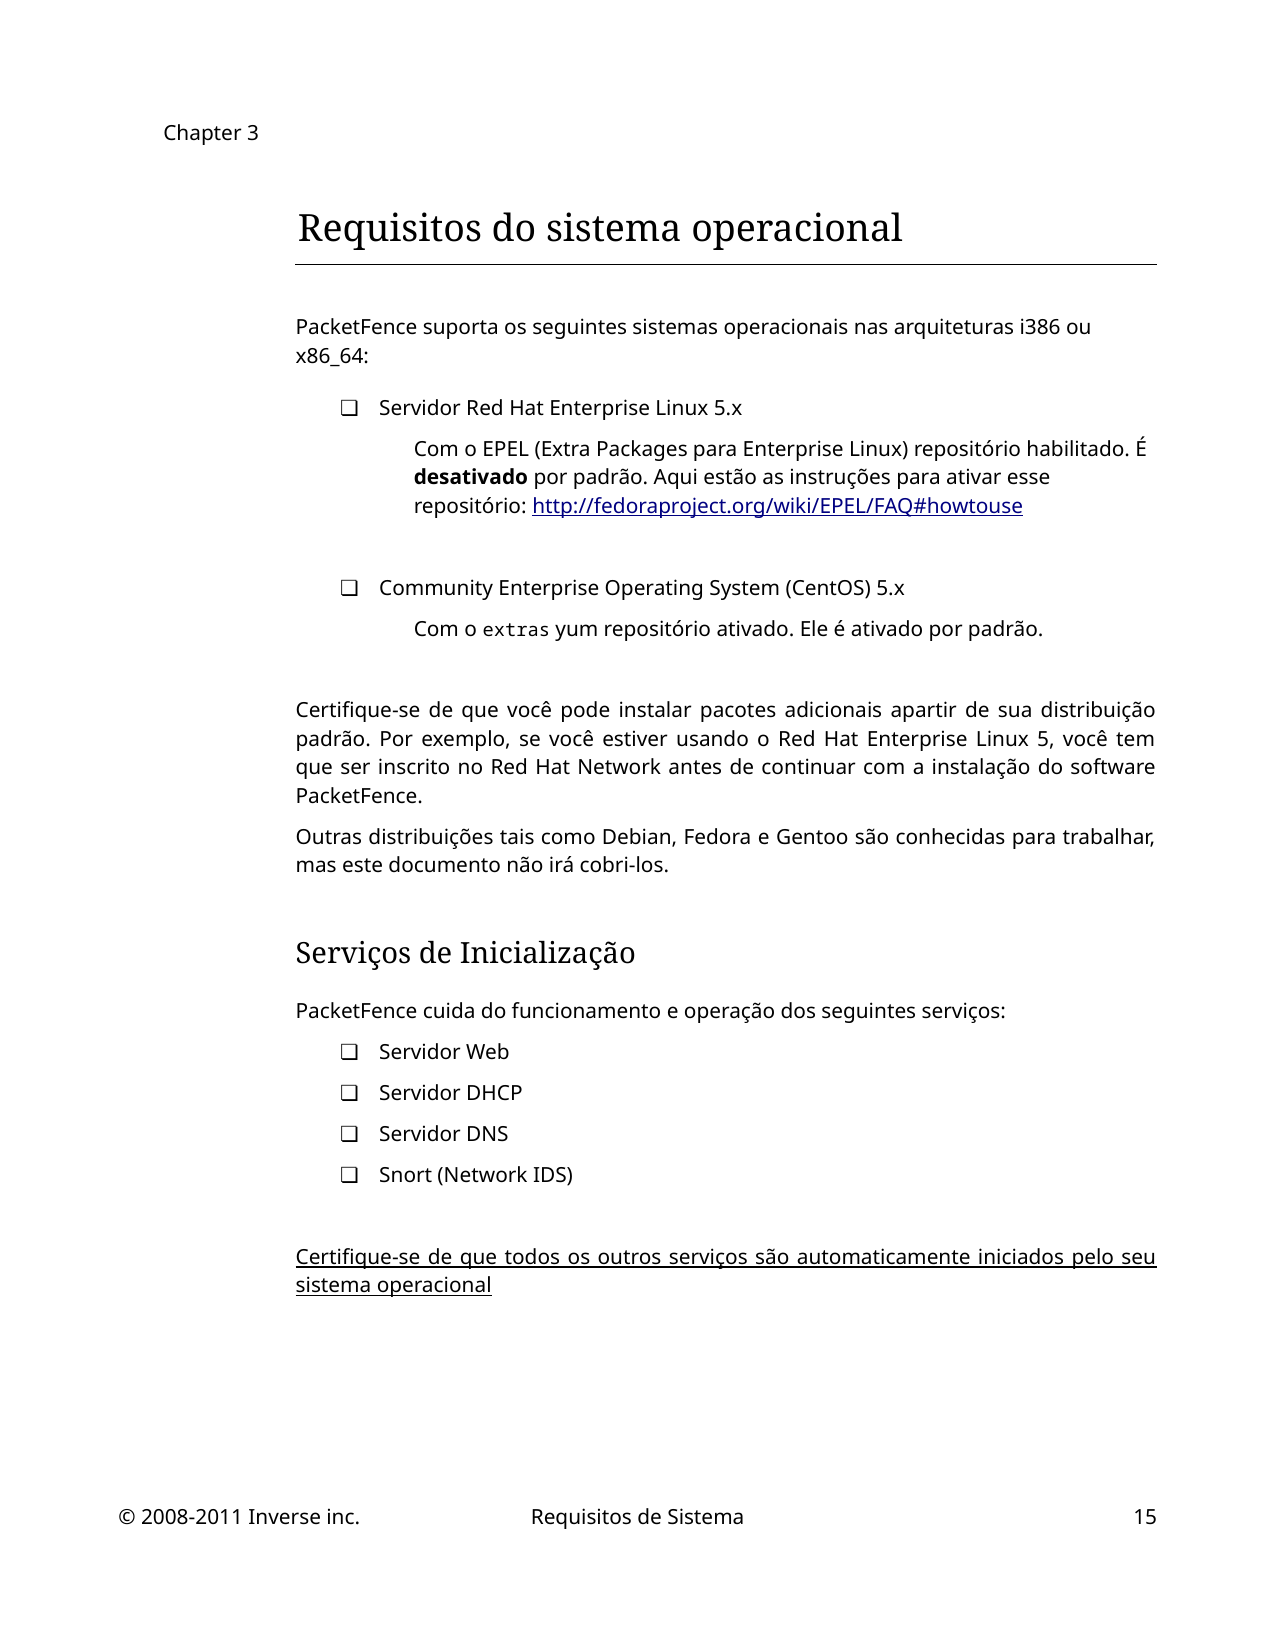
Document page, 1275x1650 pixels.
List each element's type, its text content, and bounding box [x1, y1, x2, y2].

list ❏ Snort (Network IDS) [340, 1160, 1157, 1189]
list Com o EPEL (Extra Packages para Enterprise Linux) repositório habilitado. É desativado por padrão. Aqui estão as instruções para ativar esse repositório: http://fedoraproject.org/wiki/EPEL/FAQ#howtouse [413, 434, 1157, 519]
text Outras distribuições tais como Debian, Fedora e Gentoo são conhecidas para trabalhar, mas este documento não irá cobri-los. [295, 822, 1157, 879]
list ❏ Servidor Web [340, 1037, 1157, 1066]
subtitle Requisitos do sistema operacional [295, 201, 1157, 264]
text Certifique-se de que todos os outros serviços são automaticamente iniciados pelo seu [295, 1242, 1157, 1266]
text PacketFence suporta os seguintes sistemas operacionais nas arquiteturas i386 ou x86_64: [295, 312, 1157, 369]
text Certifique-se de que você pode instalar pacotes adicionais apartir de sua distribuição padrão. Por exemplo, se você estiver usando o Red Hat Enterprise Linux 5, você tem que ser inscrito no Red Hat Network antes de continuar com a instalação do software PacketFence. [295, 696, 1157, 809]
list ❏ Servidor DHCP [340, 1078, 1157, 1107]
subtitle Serviços de Inicialização [295, 932, 1157, 972]
list ❏ Servidor DNS [340, 1119, 1157, 1148]
text Com o extras yum repositório ativado. Ele é ativado por padrão. [413, 614, 1157, 642]
text sistema operacional [295, 1267, 1157, 1299]
text PacketFence cuida do funcionamento e operação dos seguintes serviços: [295, 997, 1157, 1025]
list ❏ Community Enterprise Operating System (CentOS) 5.x [340, 573, 1157, 601]
list ❏ Servidor Red Hat Enterprise Linux 5.x [340, 393, 1157, 421]
